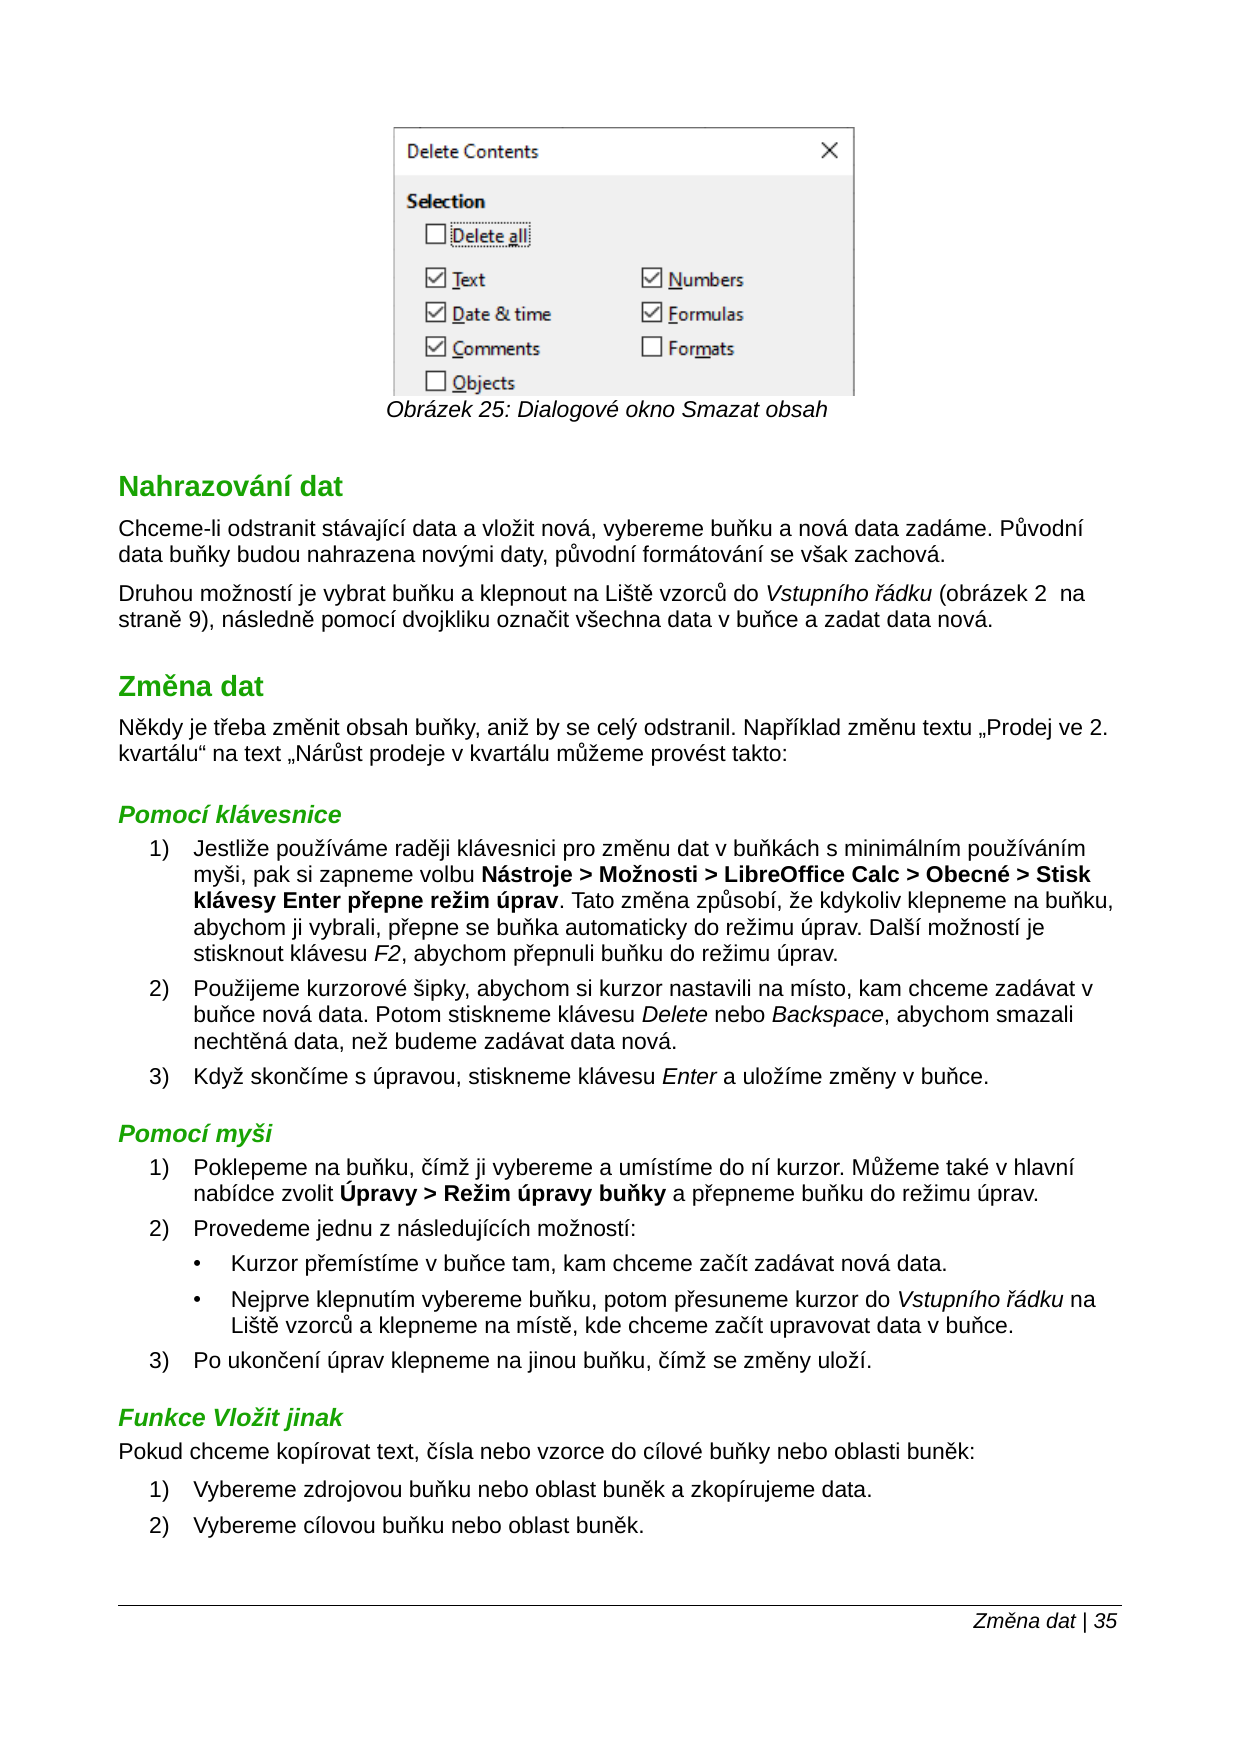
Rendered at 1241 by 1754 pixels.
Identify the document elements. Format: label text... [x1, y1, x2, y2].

list Jestliže používáme raději klávesnici pro změnu dat v buňkách s minimálním používáním myši, pak si zapneme volbu Nástroje > Možnosti > LibreOffice Calc > Obecné > Stisk klávesy Enter přepne režim úprav. Tato změna způsobí, že kdykoliv klepneme na buňku, abychom ji vybrali, přepne se buňka automaticky do režimu úprav. Další možností je stisknout klávesu F2, abychom přepnuli buňku do režimu úprav. [169, 834, 1122, 966]
picture [393, 127, 855, 396]
text Chceme-li odstranit stávající data a vložit nová, vybereme buňku a nová data zadáme. Původní data buňky budou nahrazena novými daty, původní formátování se však zachová. [118, 514, 1122, 567]
subtitle Pomocí klávesnice [118, 800, 1122, 828]
list Nejprve klepnutím vybereme buňku, potom přesuneme kurzor do Vstupního řádku na Liště vzorců a klepneme na místě, kde chceme začít upravovat data v buňce. [193, 1286, 1122, 1338]
text Někdy je třeba změnit obsah buňky, aniž by se celý odstranil. Například změnu textu „Prodej ve 2. kvartálu“ na text „Nárůst prodeje v kvartálu můžeme provést takto: [118, 714, 1122, 767]
subtitle Nahrazování dat [118, 469, 1122, 503]
text Obrázek 25: Dialogové okno Smazat obsah [386, 118, 854, 422]
subtitle Pomocí myši [118, 1119, 1122, 1148]
text Druhou možností je vybrat buňku a klepnout na Liště vzorců do Vstupního řádku (obrázek 2 na straně 8), následně pomocí dvojkliku označit všechna data v buňce a zadat data nová. [118, 580, 1122, 632]
list Vybereme zdrojovou buňku nebo oblast buněk a zkopírujeme data. [169, 1476, 1122, 1503]
list Po ukončení úprav klepneme na jinou buňku, čímž se změny uloží. [169, 1347, 1122, 1373]
list Použijeme kurzorové šipky, abychom si kurzor nastavili na místo, kam chceme zadávat v buňce nová data. Potom stiskneme klávesu Delete nebo Backspace, abychom smazali nechtěná data, než budeme zadávat data nová. [169, 975, 1122, 1054]
text Pokud chceme kopírovat text, čísla nebo vzorce do cílové buňky nebo oblasti buněk: [118, 1438, 1122, 1464]
list Vybereme cílovou buňku nebo oblast buněk. [169, 1512, 1122, 1538]
list Provedeme jednu z následujících možností: [169, 1215, 1122, 1241]
list Když skončíme s úpravou, stiskneme klávesu Enter a uložíme změny v buňce. [169, 1063, 1122, 1089]
subtitle Funkce Vložit jinak [118, 1403, 1122, 1432]
list Kurzor přemístíme v buňce tam, kam chceme začít zadávat nová data. [193, 1250, 1122, 1277]
list Poklepeme na buňku, čímž ji vybereme a umístíme do ní kurzor. Můžeme také v hlavní nabídce zvolit Úpravy > Režim úpravy buňky a přepneme buňku do režimu úprav. [169, 1153, 1122, 1206]
subtitle Změna dat [118, 669, 1122, 702]
